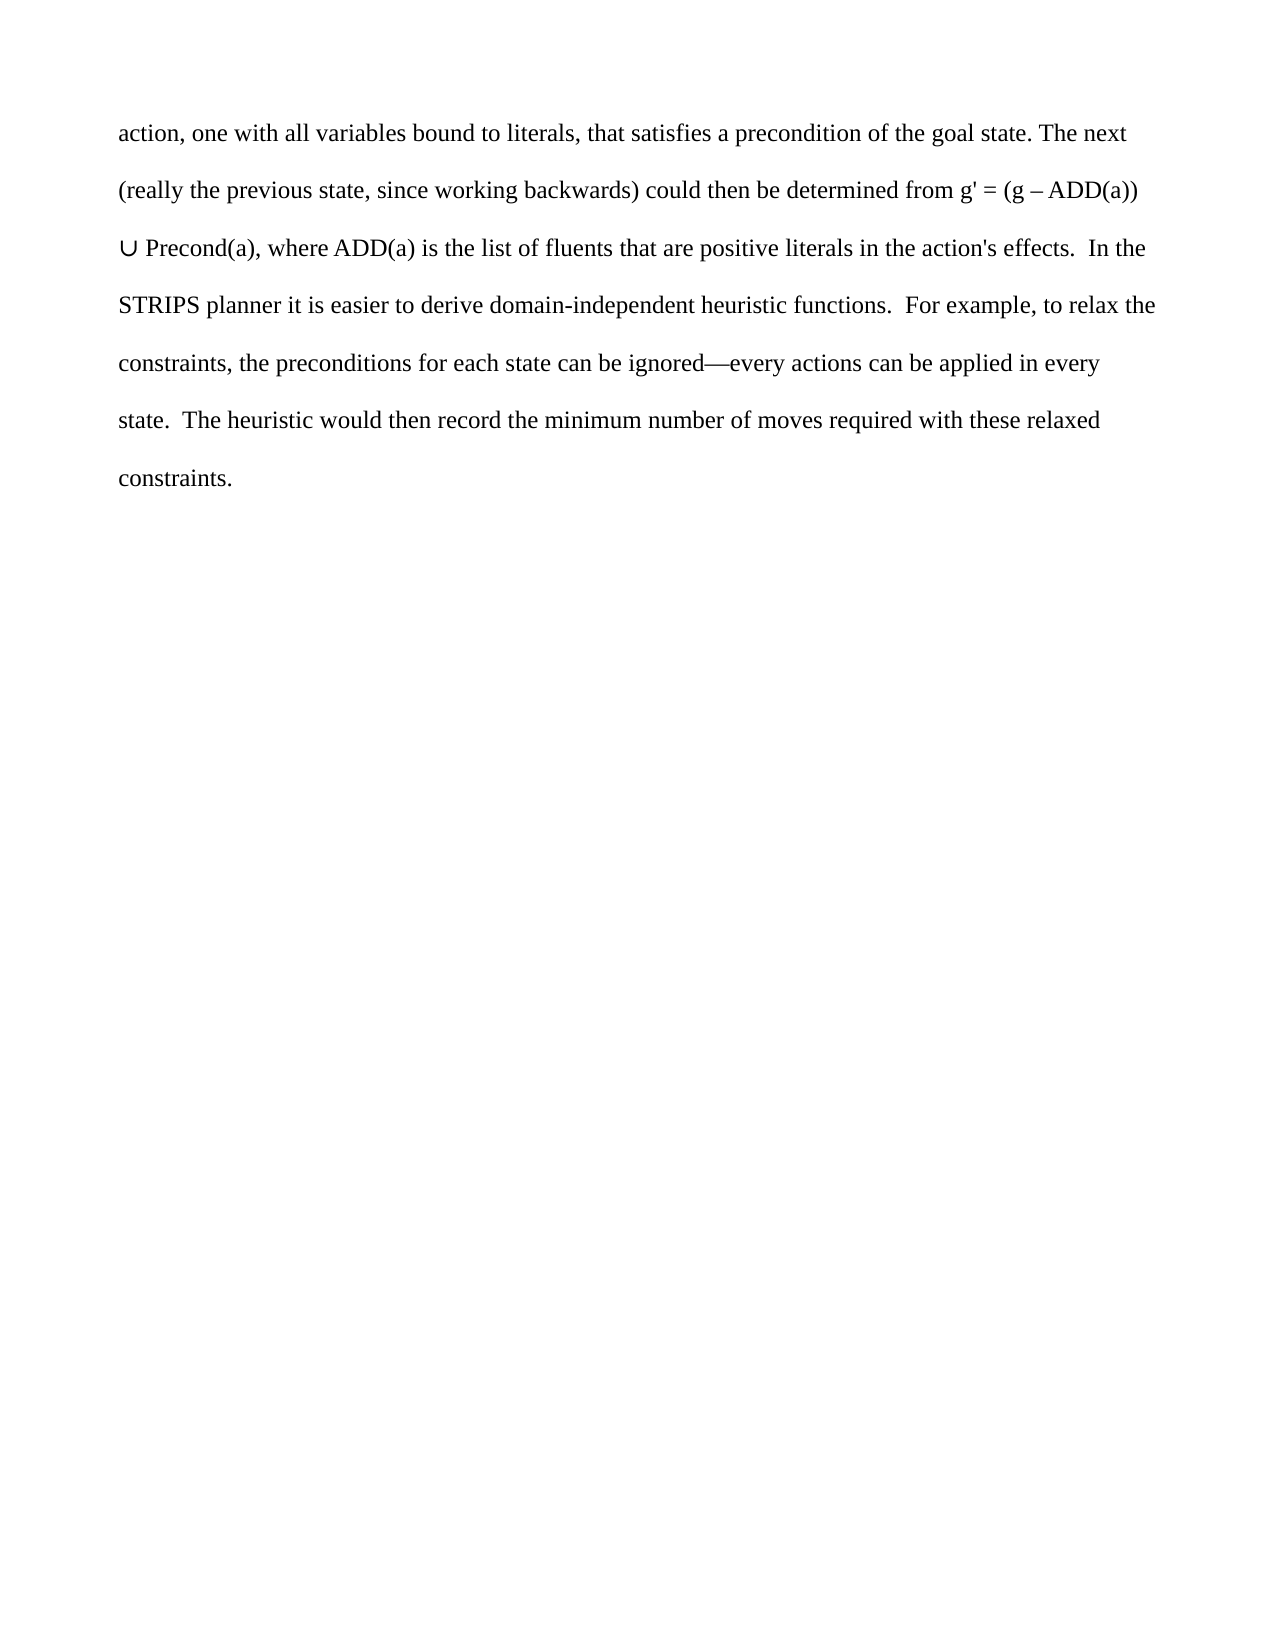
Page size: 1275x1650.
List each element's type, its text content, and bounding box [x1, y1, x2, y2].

text action, one with all variables bound to literals, that satisfies a precondition of the goal state. The next (really the previous state, since working backwards) could then be determined from g' = (g – ADD(a)) ∪ Precond(a), where ADD(a) is the list of fluents that are positive literals in the action's effects. In the STRIPS planner it is easier to derive domain-independent heuristic functions. For example, to relax the constraints, the preconditions for each state can be ignored—every actions can be applied in every state. The heuristic would then record the minimum number of moves required with these relaxed constraints. [118, 118, 1157, 492]
